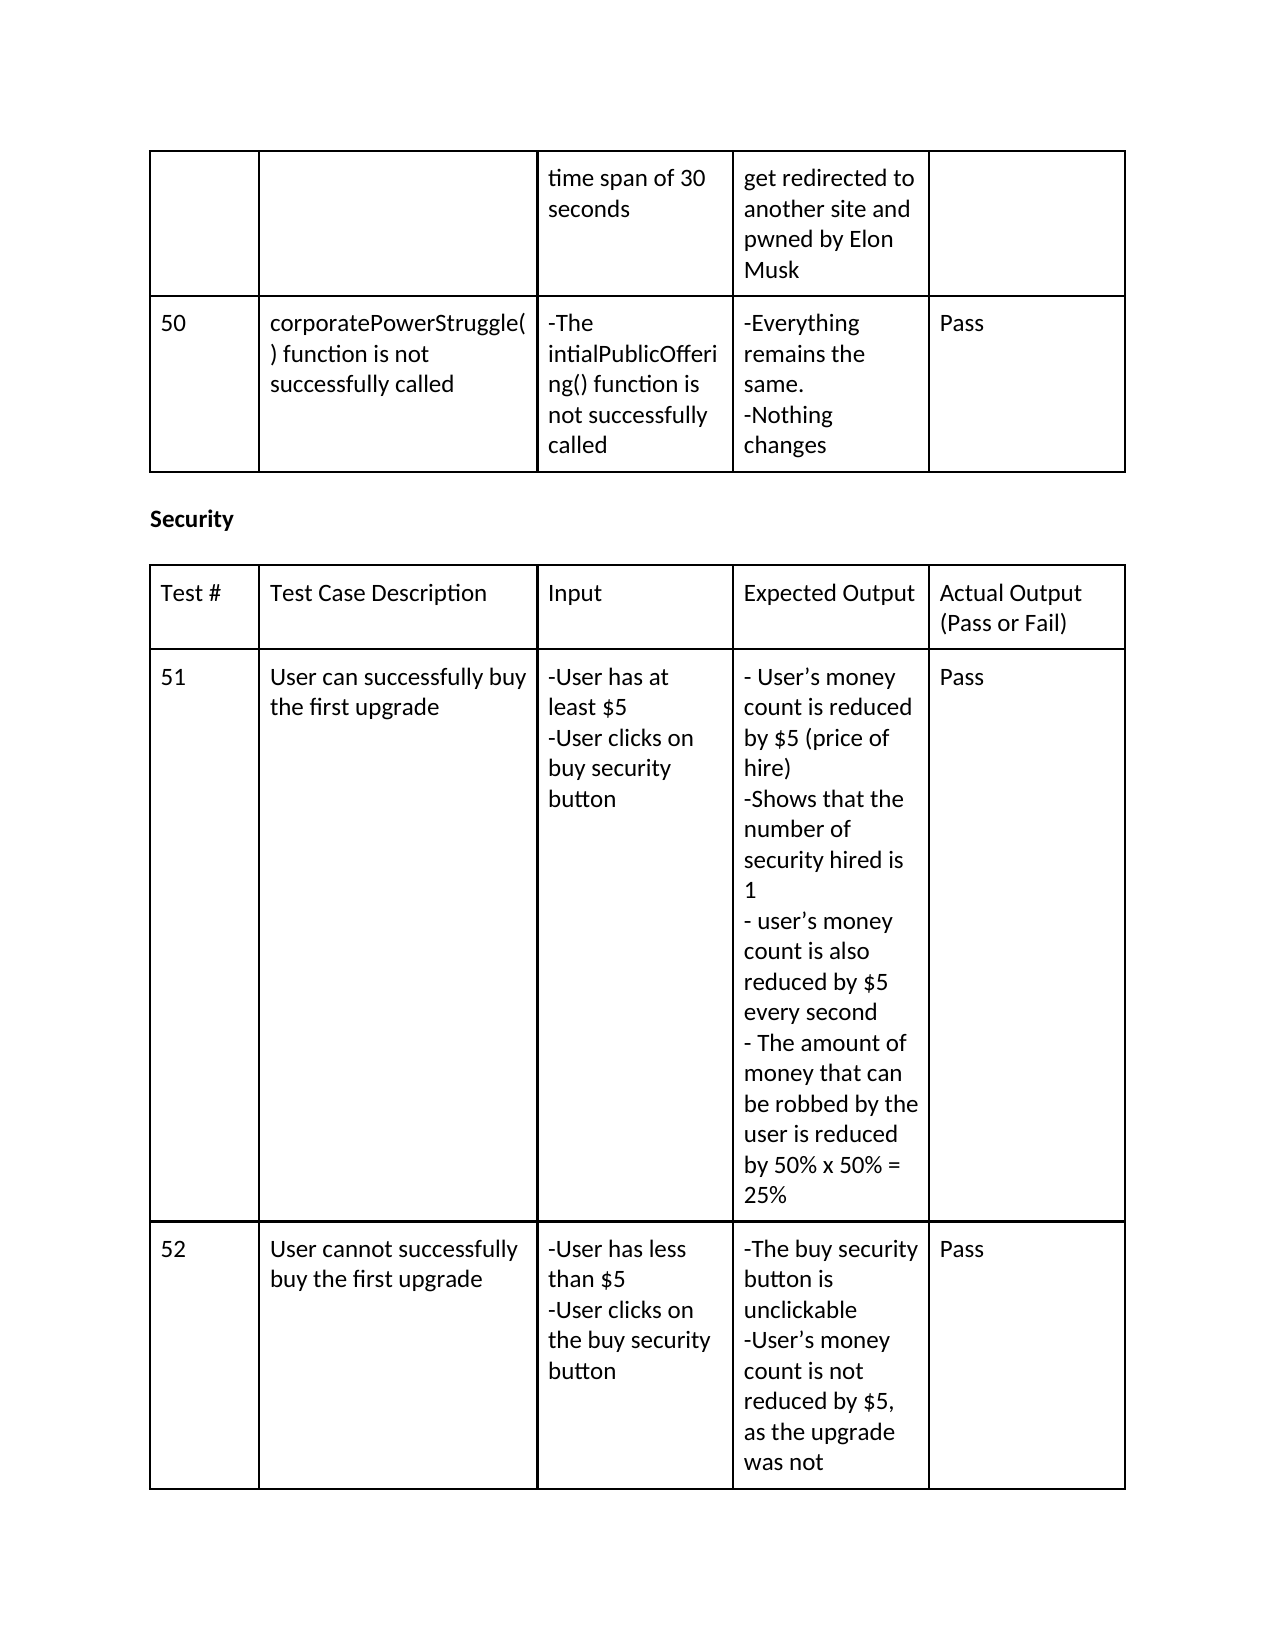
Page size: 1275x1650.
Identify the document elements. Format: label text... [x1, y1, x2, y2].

table_cell time span of 30 seconds [539, 152, 732, 295]
table_cell User can successfully buy the first upgrade [260, 650, 536, 1220]
table_cell Pass [930, 650, 1124, 1220]
table_cell 52 [151, 1223, 258, 1487]
table_cell - User’s money count is reduced by $5 (price of hire) -Shows that the number of security hired is 1 - user’s money count is also reduced by $5 every second - The amount of money that can be robbed by the user is reduced by 50% x 50% = 25% [734, 650, 928, 1220]
table_header Actual Output (Pass or Fail) [930, 566, 1124, 648]
table_header Input [539, 566, 732, 648]
table_cell [151, 152, 258, 295]
table_cell -Everything remains the same. -Nothing changes [734, 297, 928, 471]
table_cell -User has less than $5 -User clicks on the buy security button [539, 1223, 732, 1487]
table_cell 51 [151, 650, 258, 1220]
table_cell corporatePowerStruggle() function is not successfully called [260, 297, 536, 471]
table_header Test # [151, 566, 258, 648]
table_cell [930, 152, 1124, 295]
table_cell Pass [930, 297, 1124, 471]
text Security [150, 503, 1125, 534]
table_cell -User has at least $5 -User clicks on buy security button [539, 650, 732, 1220]
table_header Expected Output [734, 566, 928, 648]
table_cell get redirected to another site and pwned by Elon Musk [734, 152, 928, 295]
table_cell Pass [930, 1223, 1124, 1487]
table_cell 50 [151, 297, 258, 471]
table_cell [260, 152, 536, 295]
table_cell User cannot successfully buy the first upgrade [260, 1223, 536, 1487]
table_cell -The intialPublicOffering() function is not successfully called [539, 297, 732, 471]
table_header Test Case Description [260, 566, 536, 648]
table_cell -The buy security button is unclickable -User’s money count is not reduced by $5, as the upgrade was not [734, 1223, 928, 1487]
